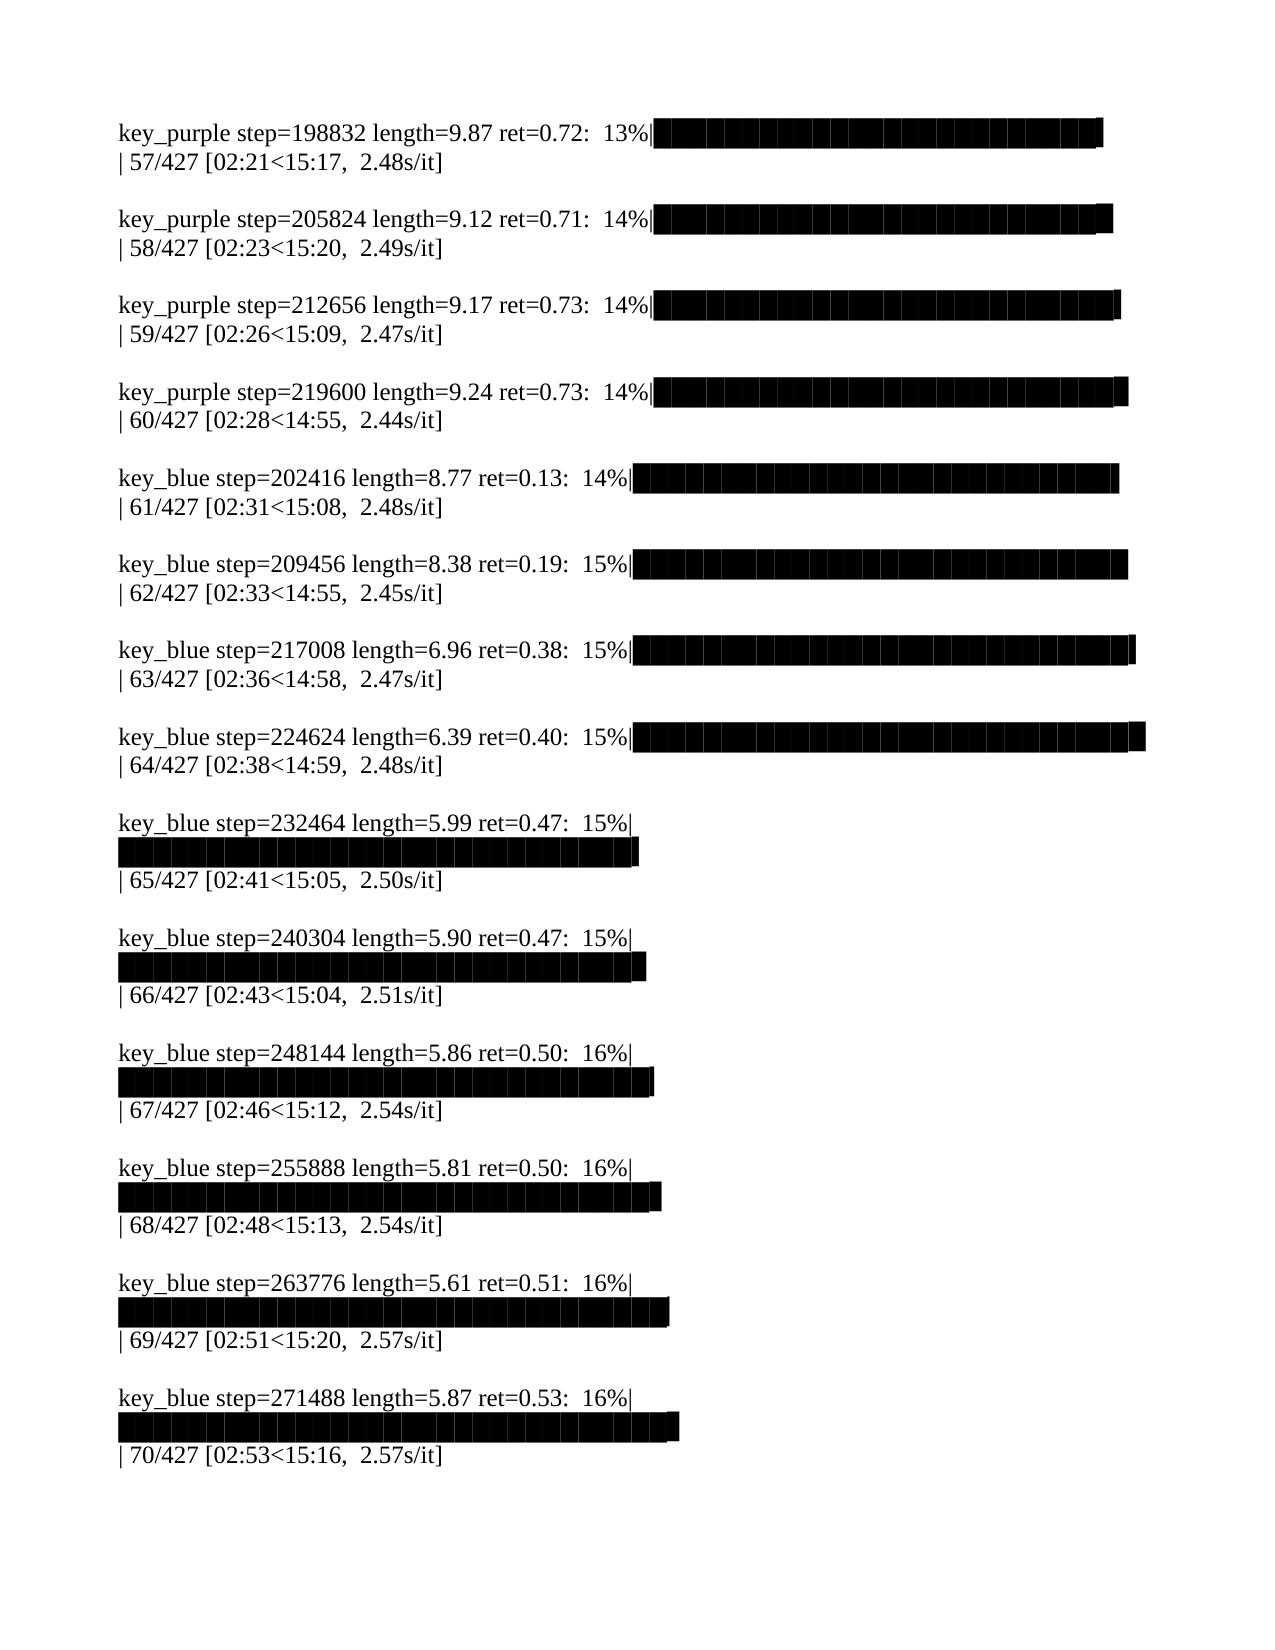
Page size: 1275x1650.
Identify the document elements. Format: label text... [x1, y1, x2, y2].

text key_blue step=232464 length=5.99 ret=0.47: 15%|█████████████████████████████▍ | 65/427 [02:41<15:05, 2.50s/it] [118, 808, 1157, 894]
text key_purple step=198832 length=9.87 ret=0.72: 13%|█████████████████████████▍ | 57/427 [02:21<15:17, 2.48s/it] [118, 118, 1157, 176]
text key_blue step=209456 length=8.38 ret=0.19: 15%|████████████████████████████ | 62/427 [02:33<14:55, 2.45s/it] [118, 549, 1157, 607]
text key_blue step=224624 length=6.39 ret=0.40: 15%|████████████████████████████▉ | 64/427 [02:38<14:59, 2.48s/it] [118, 722, 1157, 779]
text key_blue step=217008 length=6.96 ret=0.38: 15%|████████████████████████████▍ | 63/427 [02:36<14:58, 2.47s/it] [118, 636, 1157, 693]
text key_blue step=248144 length=5.86 ret=0.50: 16%|██████████████████████████████▎ | 67/427 [02:46<15:12, 2.54s/it] [118, 1038, 1157, 1124]
text key_blue step=202416 length=8.77 ret=0.13: 14%|███████████████████████████▌ | 61/427 [02:31<15:08, 2.48s/it] [118, 463, 1157, 521]
text key_blue step=271488 length=5.87 ret=0.53: 16%|███████████████████████████████▋ | 70/427 [02:53<15:16, 2.57s/it] [118, 1383, 1157, 1469]
text key_purple step=205824 length=9.12 ret=0.71: 14%|█████████████████████████▉ | 58/427 [02:23<15:20, 2.49s/it] [118, 204, 1157, 262]
text key_purple step=219600 length=9.24 ret=0.73: 14%|██████████████████████████▊ | 60/427 [02:28<14:55, 2.44s/it] [118, 377, 1157, 434]
text key_blue step=263776 length=5.61 ret=0.51: 16%|███████████████████████████████▏ | 69/427 [02:51<15:20, 2.57s/it] [118, 1268, 1157, 1354]
text key_purple step=212656 length=9.17 ret=0.73: 14%|██████████████████████████▍ | 59/427 [02:26<15:09, 2.47s/it] [118, 291, 1157, 348]
text key_blue step=240304 length=5.90 ret=0.47: 15%|█████████████████████████████▊ | 66/427 [02:43<15:04, 2.51s/it] [118, 923, 1157, 1009]
text key_blue step=255888 length=5.81 ret=0.50: 16%|██████████████████████████████▋ | 68/427 [02:48<15:13, 2.54s/it] [118, 1153, 1157, 1239]
